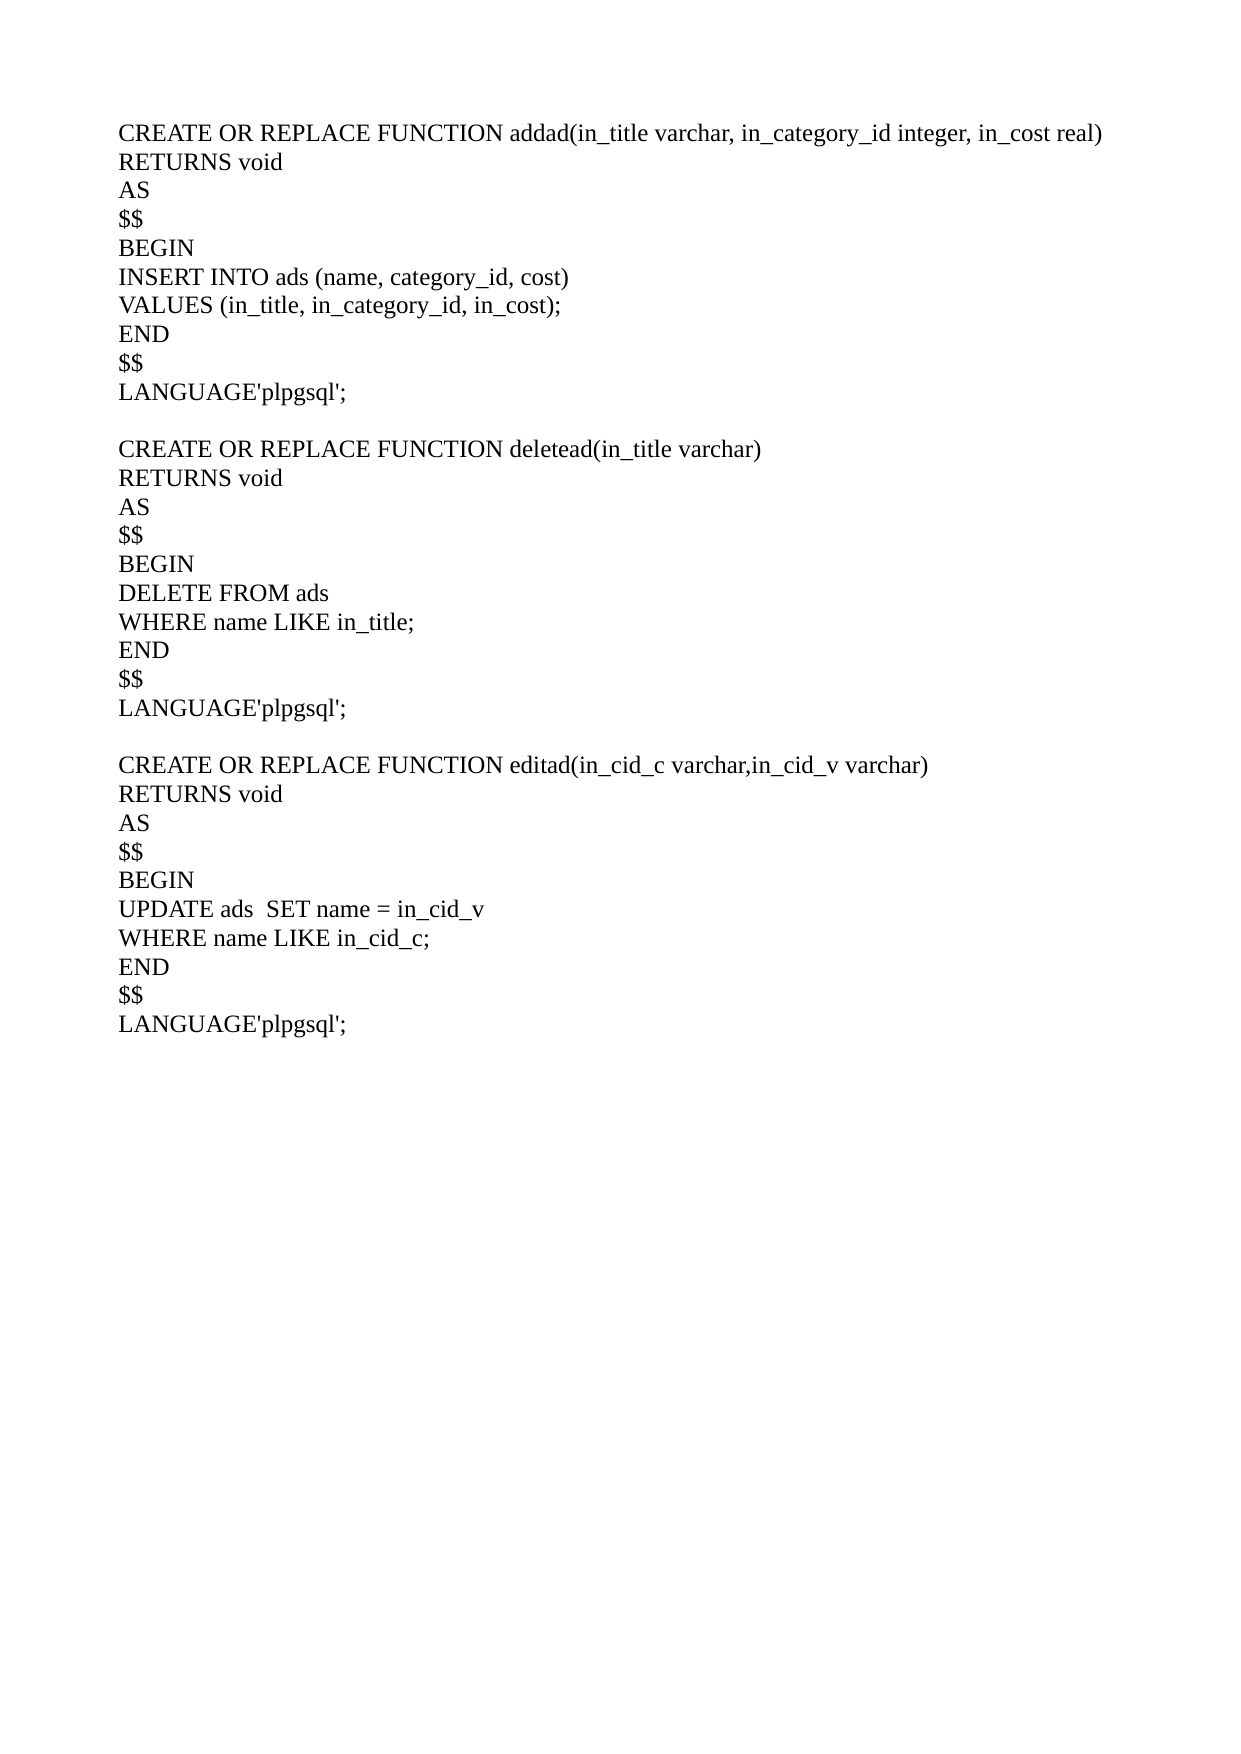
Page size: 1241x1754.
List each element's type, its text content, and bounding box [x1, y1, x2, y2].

text RETURNS void [118, 779, 1122, 808]
text END [118, 952, 1122, 981]
text RETURNS void [118, 463, 1122, 492]
text LANGUAGE'plpgsql'; [118, 693, 1122, 722]
text INSERT INTO ads (name, category_id, cost) [118, 262, 1122, 291]
text $$ [118, 837, 1122, 866]
text END [118, 636, 1122, 664]
text AS [118, 492, 1122, 521]
text $$ [118, 521, 1122, 549]
text BEGIN [118, 866, 1122, 894]
text CREATE OR REPLACE FUNCTION editad(in_cid_c varchar,in_cid_v varchar) [118, 751, 1122, 779]
text CREATE OR REPLACE FUNCTION addad(in_title varchar, in_category_id integer, in_cost real) [118, 118, 1122, 147]
text LANGUAGE'plpgsql'; [118, 377, 1122, 406]
text WHERE name LIKE in_title; [118, 607, 1122, 636]
text END [118, 319, 1122, 348]
text BEGIN [118, 549, 1122, 578]
text DELETE FROM ads [118, 578, 1122, 607]
text RETURNS void [118, 147, 1122, 176]
text $$ [118, 664, 1122, 693]
text $$ [118, 981, 1122, 1009]
text WHERE name LIKE in_cid_c; [118, 923, 1122, 952]
text CREATE OR REPLACE FUNCTION deletead(in_title varchar) [118, 434, 1122, 463]
text AS [118, 808, 1122, 837]
text LANGUAGE'plpgsql'; [118, 1009, 1122, 1038]
text UPDATE ads SET name = in_cid_v [118, 894, 1122, 923]
text $$ [118, 204, 1122, 233]
text VALUES (in_title, in_category_id, in_cost); [118, 291, 1122, 319]
text $$ [118, 348, 1122, 377]
text BEGIN [118, 233, 1122, 262]
text AS [118, 176, 1122, 204]
